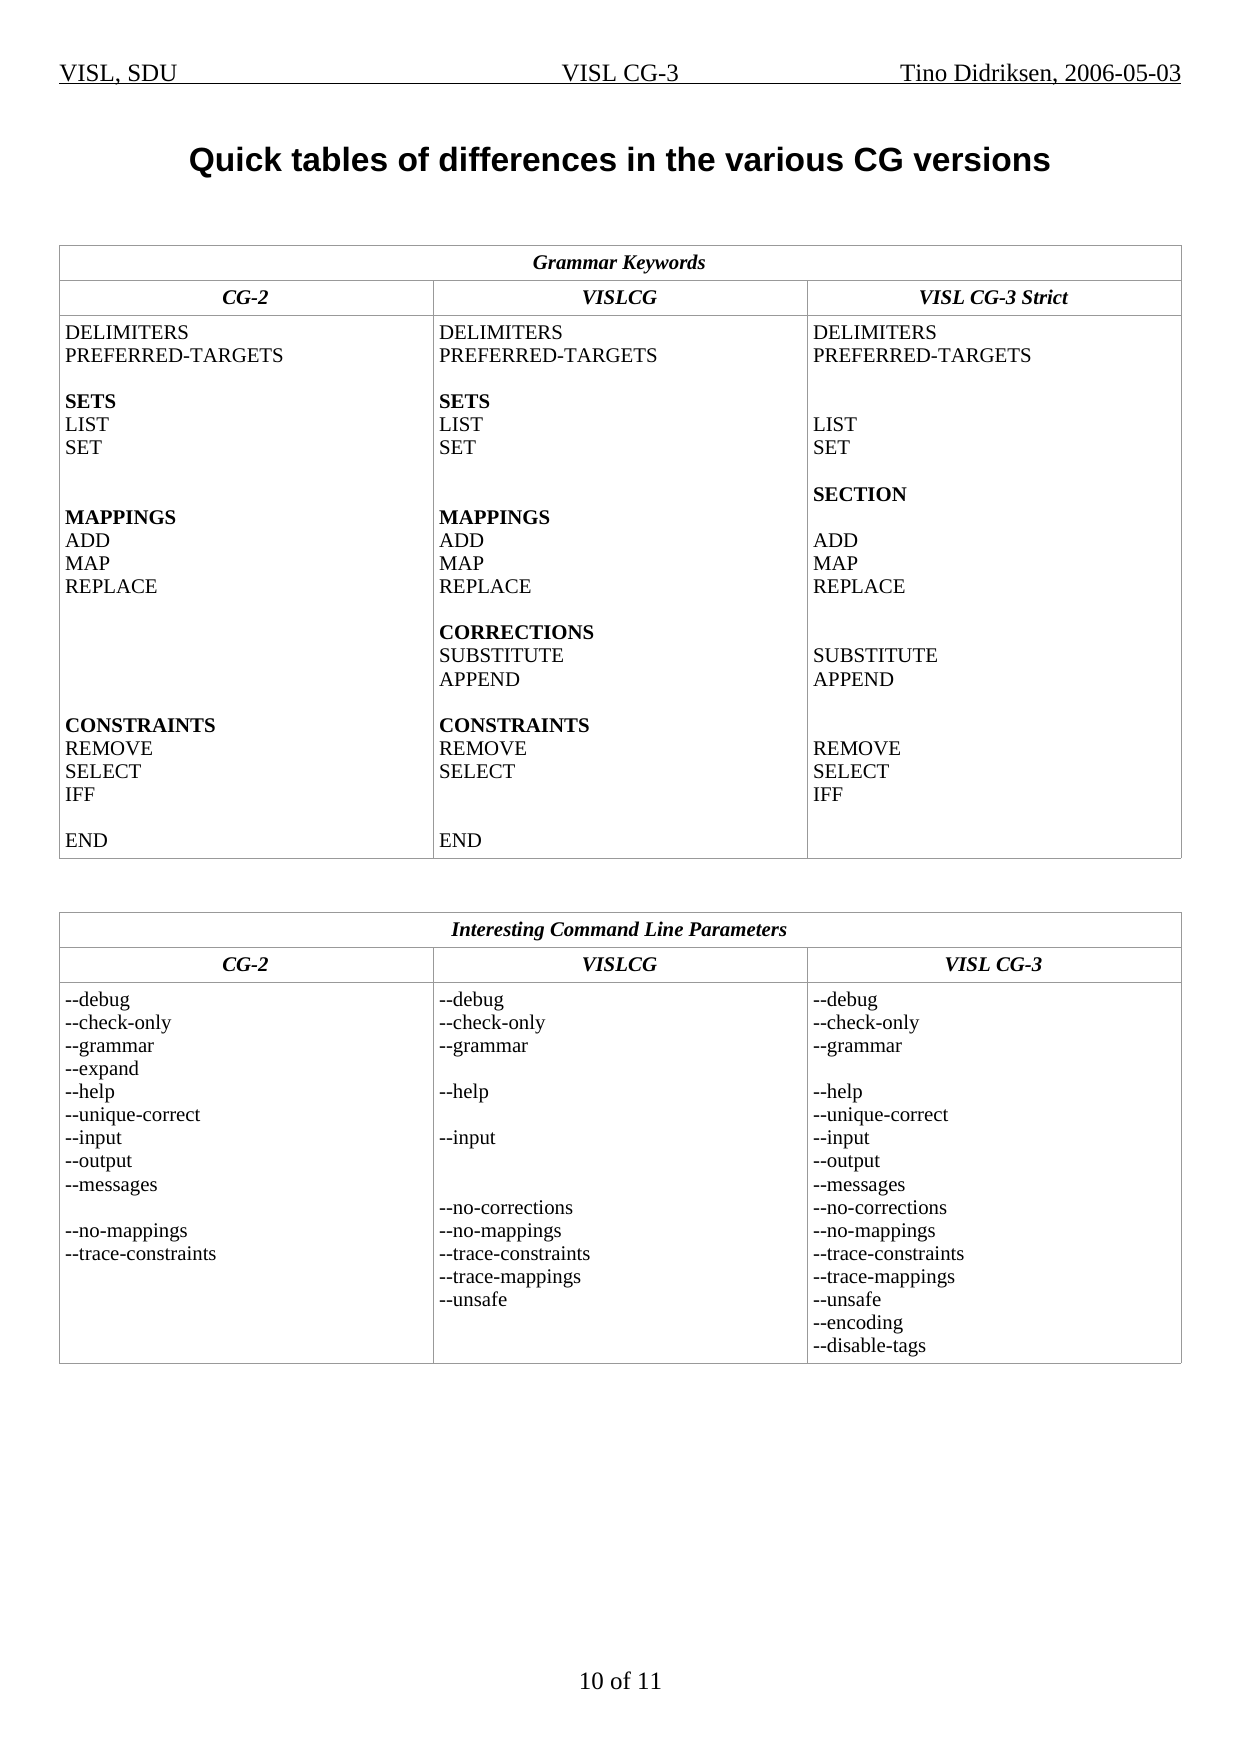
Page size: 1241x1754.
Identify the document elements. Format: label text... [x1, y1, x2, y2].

table_header Interesting Command Line Parameters [60, 913, 1181, 947]
table_cell --debug --check-only --grammar --help --unique-correct --input --output --messages --no-corrections --no-mappings --trace-constraints --trace-mappings --unsafe --encoding --disable-tags [808, 983, 1181, 1363]
table_cell DELIMITERS PREFERRED-TARGETS SETS LIST SET MAPPINGS ADD MAP REPLACE CONSTRAINTS REMOVE SELECT IFF END [60, 316, 433, 858]
table_cell VISL CG-3 [808, 948, 1181, 982]
table_cell VISL CG-3 Strict [808, 281, 1181, 315]
table_cell DELIMITERS PREFERRED-TARGETS LIST SET SECTION ADD MAP REPLACE SUBSTITUTE APPEND REMOVE SELECT IFF [808, 316, 1181, 858]
subtitle Quick tables of differences in the various CG versions [59, 141, 1181, 179]
table_cell CG-2 [60, 948, 433, 982]
table_cell --debug --check-only --grammar --expand --help --unique-correct --input --output --messages --no-mappings --trace-constraints [60, 983, 433, 1363]
table_cell DELIMITERS PREFERRED-TARGETS SETS LIST SET MAPPINGS ADD MAP REPLACE CORRECTIONS SUBSTITUTE APPEND CONSTRAINTS REMOVE SELECT END [434, 316, 807, 858]
table_cell CG-2 [60, 281, 433, 315]
table_header Grammar Keywords [60, 246, 1181, 280]
table_cell VISLCG [434, 281, 807, 315]
table_cell VISLCG [434, 948, 807, 982]
table_cell --debug --check-only --grammar --help --input --no-corrections --no-mappings --trace-constraints --trace-mappings --unsafe [434, 983, 807, 1363]
